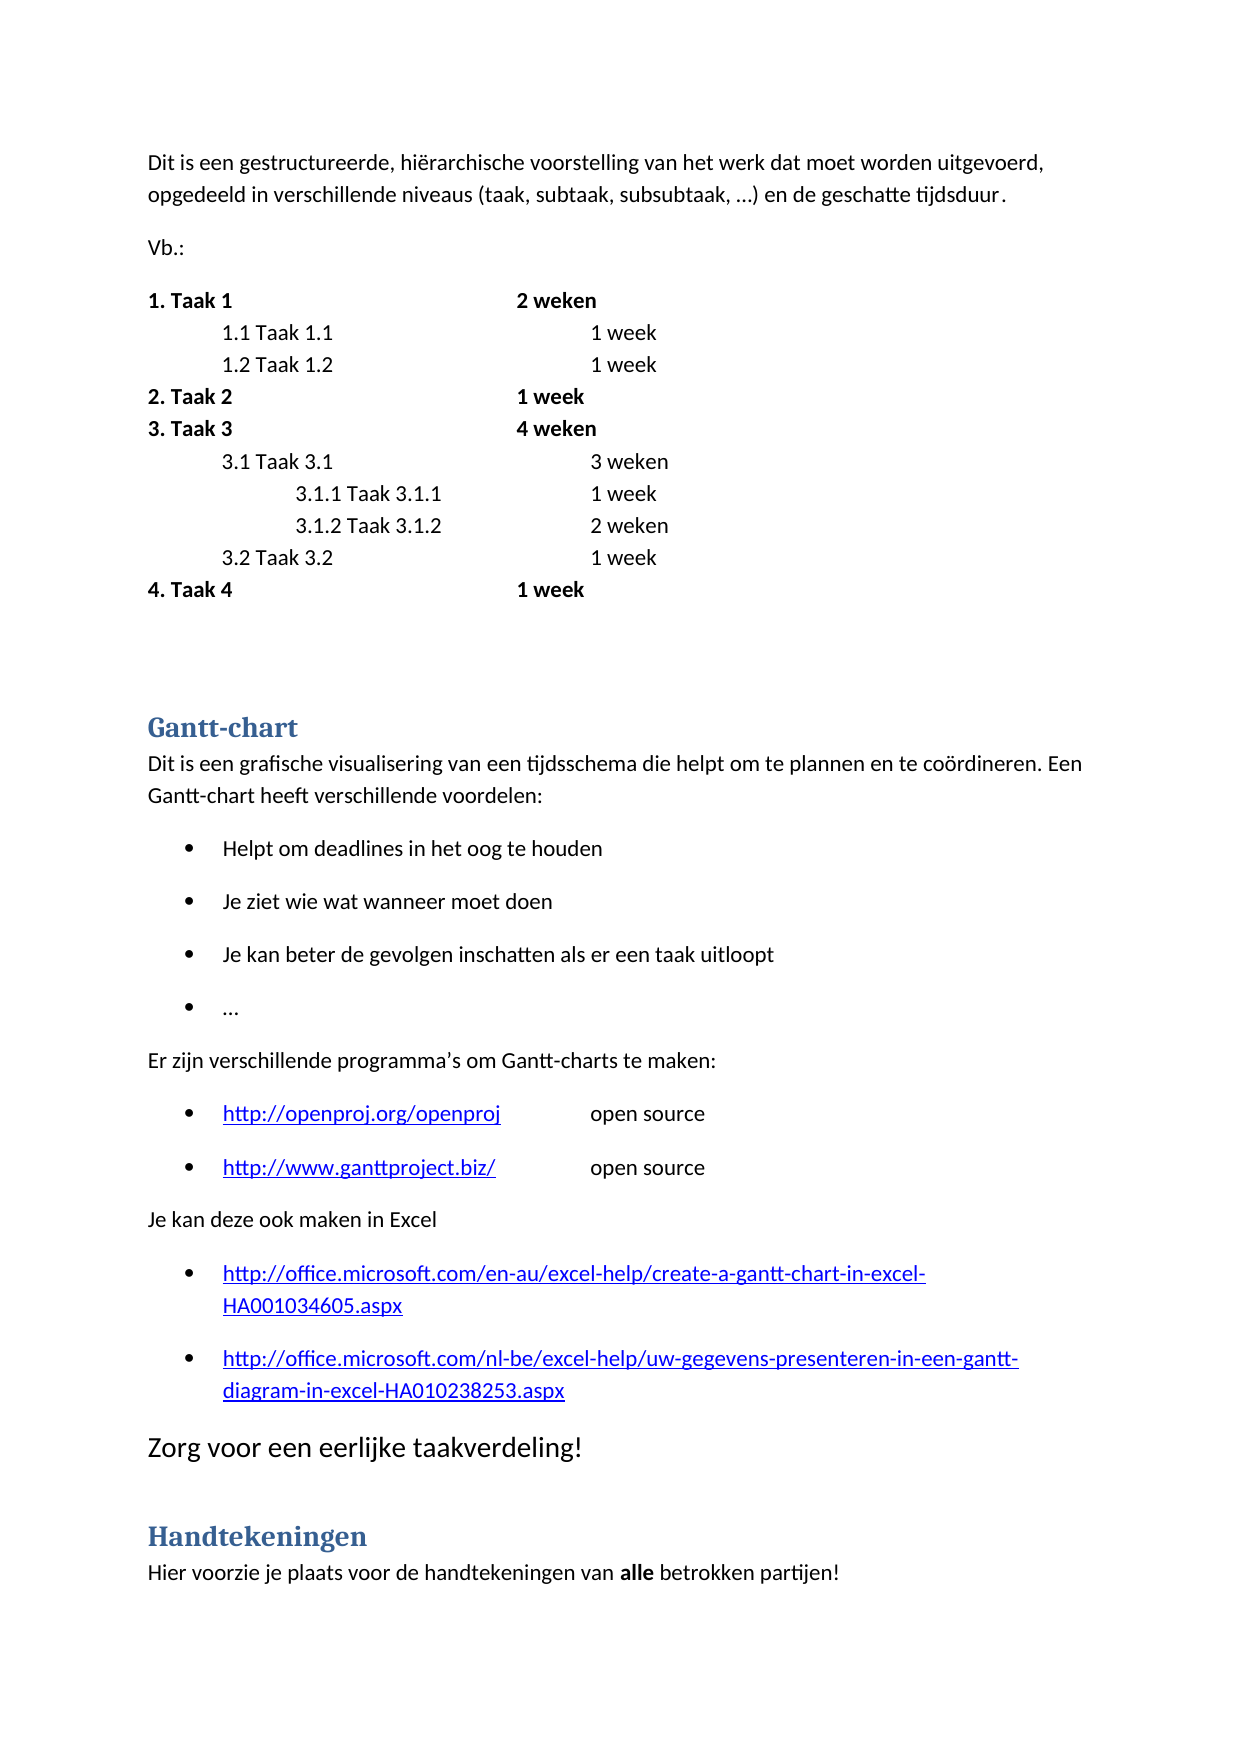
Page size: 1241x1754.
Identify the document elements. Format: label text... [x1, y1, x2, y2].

list http://office.microsoft.com/en-au/excel-help/create-a-gantt-chart-in-excel-HA001034605.aspx [185, 1259, 1093, 1319]
list http://www.ganttproject.biz/ open source [185, 1153, 1093, 1181]
text Hier voorzie je plaats voor de handtekeningen van alle betrokken partijen! [148, 1558, 1093, 1587]
text Dit is een grafische visualisering van een tijdsschema die helpt om te plannen en te coördineren. Een Gantt-chart heeft verschillende voordelen: [148, 749, 1093, 809]
text Zorg voor een eerlijke taakverdeling! [148, 1429, 1093, 1465]
subtitle Handtekeningen [148, 1520, 1093, 1553]
list http://office.microsoft.com/nl-be/excel-help/uw-gegevens-presenteren-in-een-gantt-diagram-in-excel-HA010238253.aspx [185, 1344, 1093, 1404]
list Helpt om deadlines in het oog te houden [185, 834, 1093, 862]
list … [185, 993, 1093, 1022]
text Je kan deze ook maken in Excel [148, 1206, 1093, 1234]
text Vb.: [148, 233, 1093, 261]
subtitle Gantt-chart [148, 711, 1093, 744]
list http://openproj.org/openproj open source [185, 1099, 1093, 1128]
text Er zijn verschillende programma’s om Gantt-charts te maken: [148, 1047, 1093, 1074]
list Je kan beter de gevolgen inschatten als er een taak uitloopt [185, 941, 1093, 968]
text 1. Taak 1 2 weken 1.1 Taak 1.1 1 week 1.2 Taak 1.2 1 week 2. Taak 2 1 week 3. Taak 3 4 weken 3.1 Taak 3.1 3 weken 3.1.1 Taak 3.1.1 1 week 3.1.2 Taak 3.1.2 2 weken 3.2 Taak 3.2 1 week 4. Taak 4 1 week [148, 286, 1093, 603]
text Dit is een gestructureerde, hiërarchische voorstelling van het werk dat moet worden uitgevoerd, opgedeeld in verschillende niveaus (taak, subtaak, subsubtaak, …) en de geschatte tijdsduur. [148, 148, 1093, 208]
list Je ziet wie wat wanneer moet doen [185, 887, 1093, 916]
